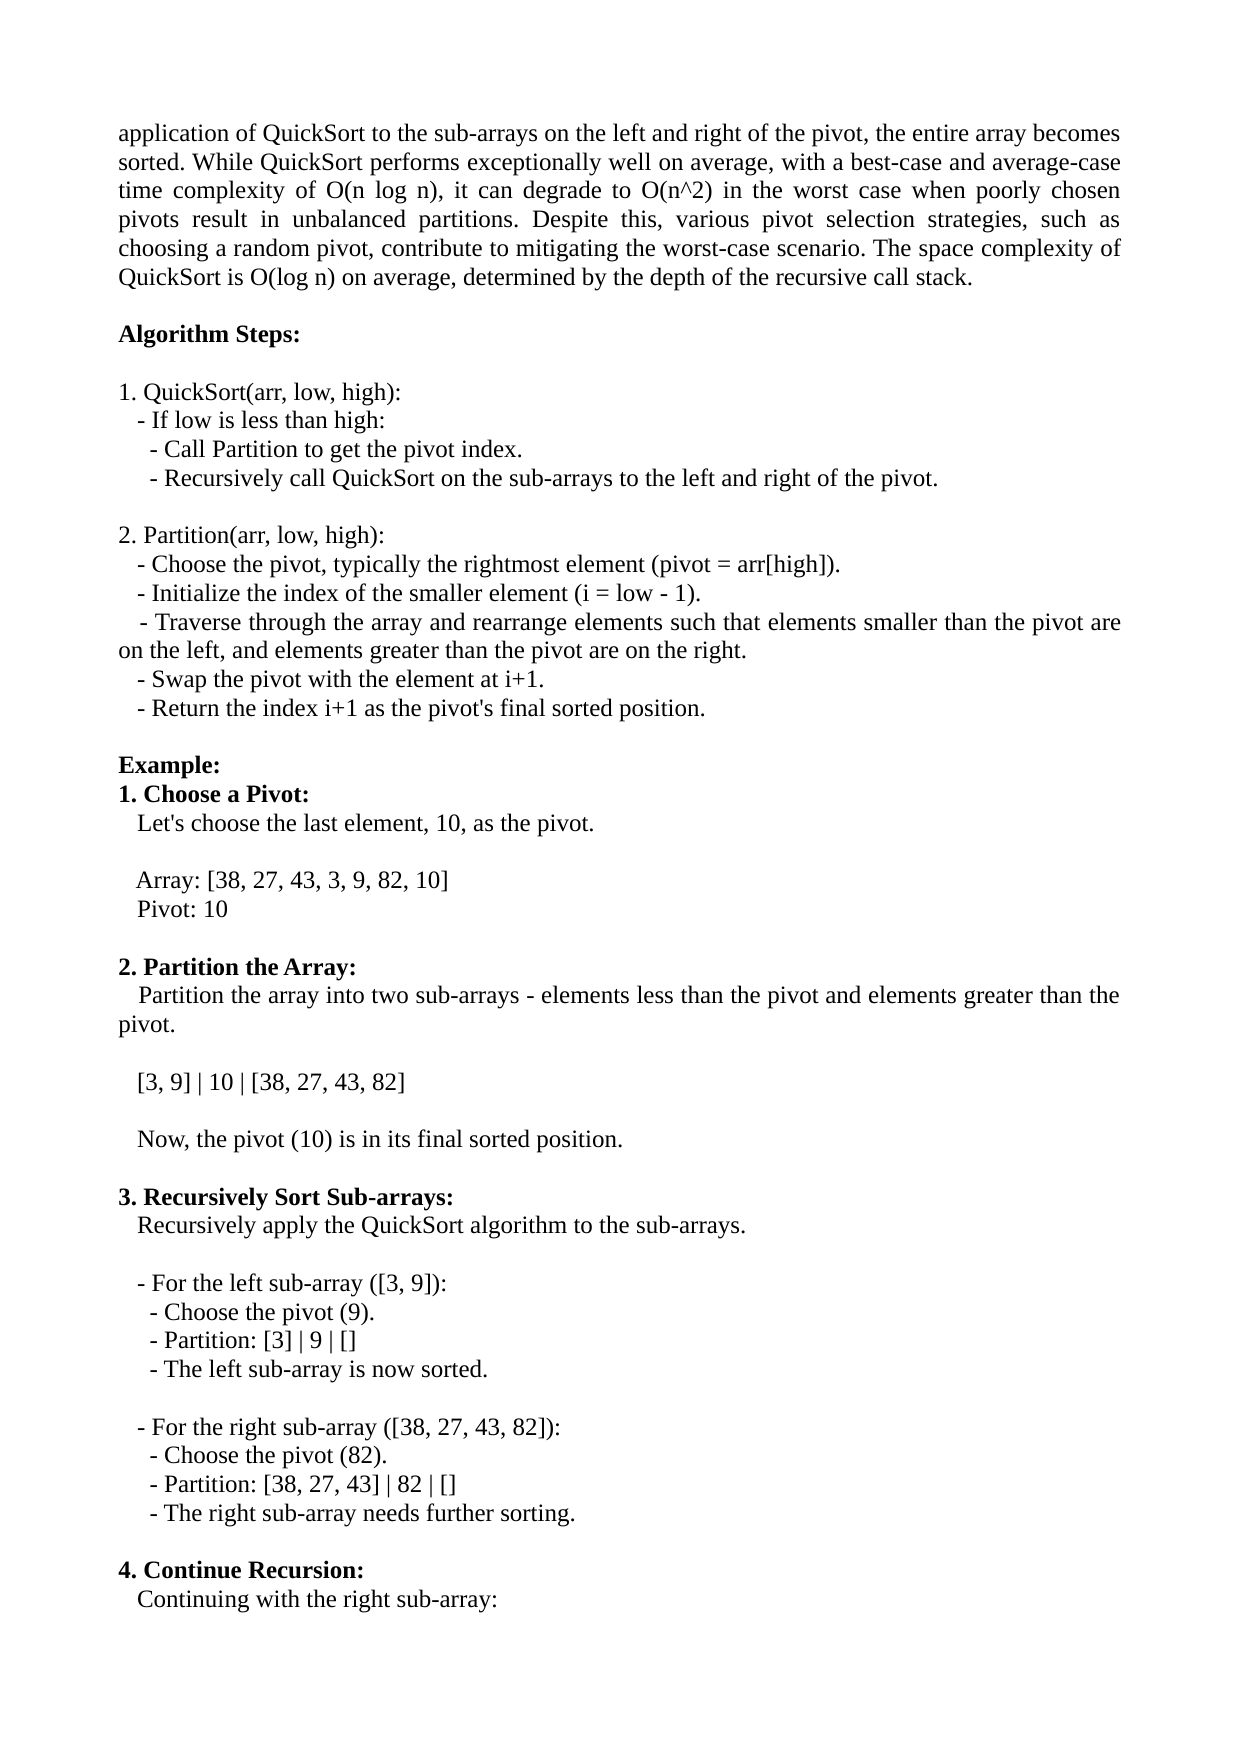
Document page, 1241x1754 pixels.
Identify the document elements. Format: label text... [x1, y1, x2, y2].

text 1. QuickSort(arr, low, high): [118, 377, 1122, 406]
text - Swap the pivot with the element at i+1. [118, 664, 1122, 693]
text - Return the index i+1 as the pivot's final sorted position. [118, 693, 1122, 722]
text [3, 9] | 10 | [38, 27, 43, 82] [118, 1067, 1122, 1096]
text 2. Partition(arr, low, high): [118, 521, 1122, 549]
text 1. Choose a Pivot: [118, 779, 1122, 808]
text - For the left sub-array ([3, 9]): [118, 1268, 1122, 1297]
text - If low is less than high: [118, 406, 1122, 434]
text Continuing with the right sub-array: [118, 1584, 1122, 1613]
text - Choose the pivot (9). [118, 1297, 1122, 1326]
text - Call Partition to get the pivot index. [118, 434, 1122, 463]
text Array: [38, 27, 43, 3, 9, 82, 10] [118, 866, 1122, 894]
text Algorithm Steps: [118, 319, 1122, 348]
text - Initialize the index of the smaller element (i = low - 1). [118, 578, 1122, 607]
text Example: [118, 751, 1122, 779]
text 3. Recursively Sort Sub-arrays: [118, 1182, 1122, 1211]
text - Traverse through the array and rearrange elements such that elements smaller than the pivot are on the left, and elements greater than the pivot are on the right. [118, 607, 1122, 664]
text Now, the pivot (10) is in its final sorted position. [118, 1124, 1122, 1153]
text - The left sub-array is now sorted. [118, 1354, 1122, 1383]
text - Choose the pivot, typically the rightmost element (pivot = arr[high]). [118, 549, 1122, 578]
text application of QuickSort to the sub-arrays on the left and right of the pivot, the entire array becomes sorted. While QuickSort performs exceptionally well on average, with a best-case and average-case time complexity of O(n log n), it can degrade to O(n^2) in the worst case when poorly chosen pivots result in unbalanced partitions. Despite this, various pivot selection strategies, such as choosing a random pivot, contribute to mitigating the worst-case scenario. The space complexity of QuickSort is O(log n) on average, determined by the depth of the recursive call stack. [118, 118, 1122, 291]
text 4. Continue Recursion: [118, 1556, 1122, 1584]
text Recursively apply the QuickSort algorithm to the sub-arrays. [118, 1211, 1122, 1239]
text - Choose the pivot (82). [118, 1441, 1122, 1469]
text - For the right sub-array ([38, 27, 43, 82]): [118, 1412, 1122, 1441]
text Let's choose the last element, 10, as the pivot. [118, 808, 1122, 837]
text Partition the array into two sub-arrays - elements less than the pivot and elements greater than the pivot. [118, 981, 1122, 1038]
text Pivot: 10 [118, 894, 1122, 923]
text - The right sub-array needs further sorting. [118, 1498, 1122, 1527]
text - Partition: [3] | 9 | [] [118, 1326, 1122, 1354]
text - Recursively call QuickSort on the sub-arrays to the left and right of the pivot. [118, 463, 1122, 492]
text 2. Partition the Array: [118, 952, 1122, 981]
text - Partition: [38, 27, 43] | 82 | [] [118, 1469, 1122, 1498]
